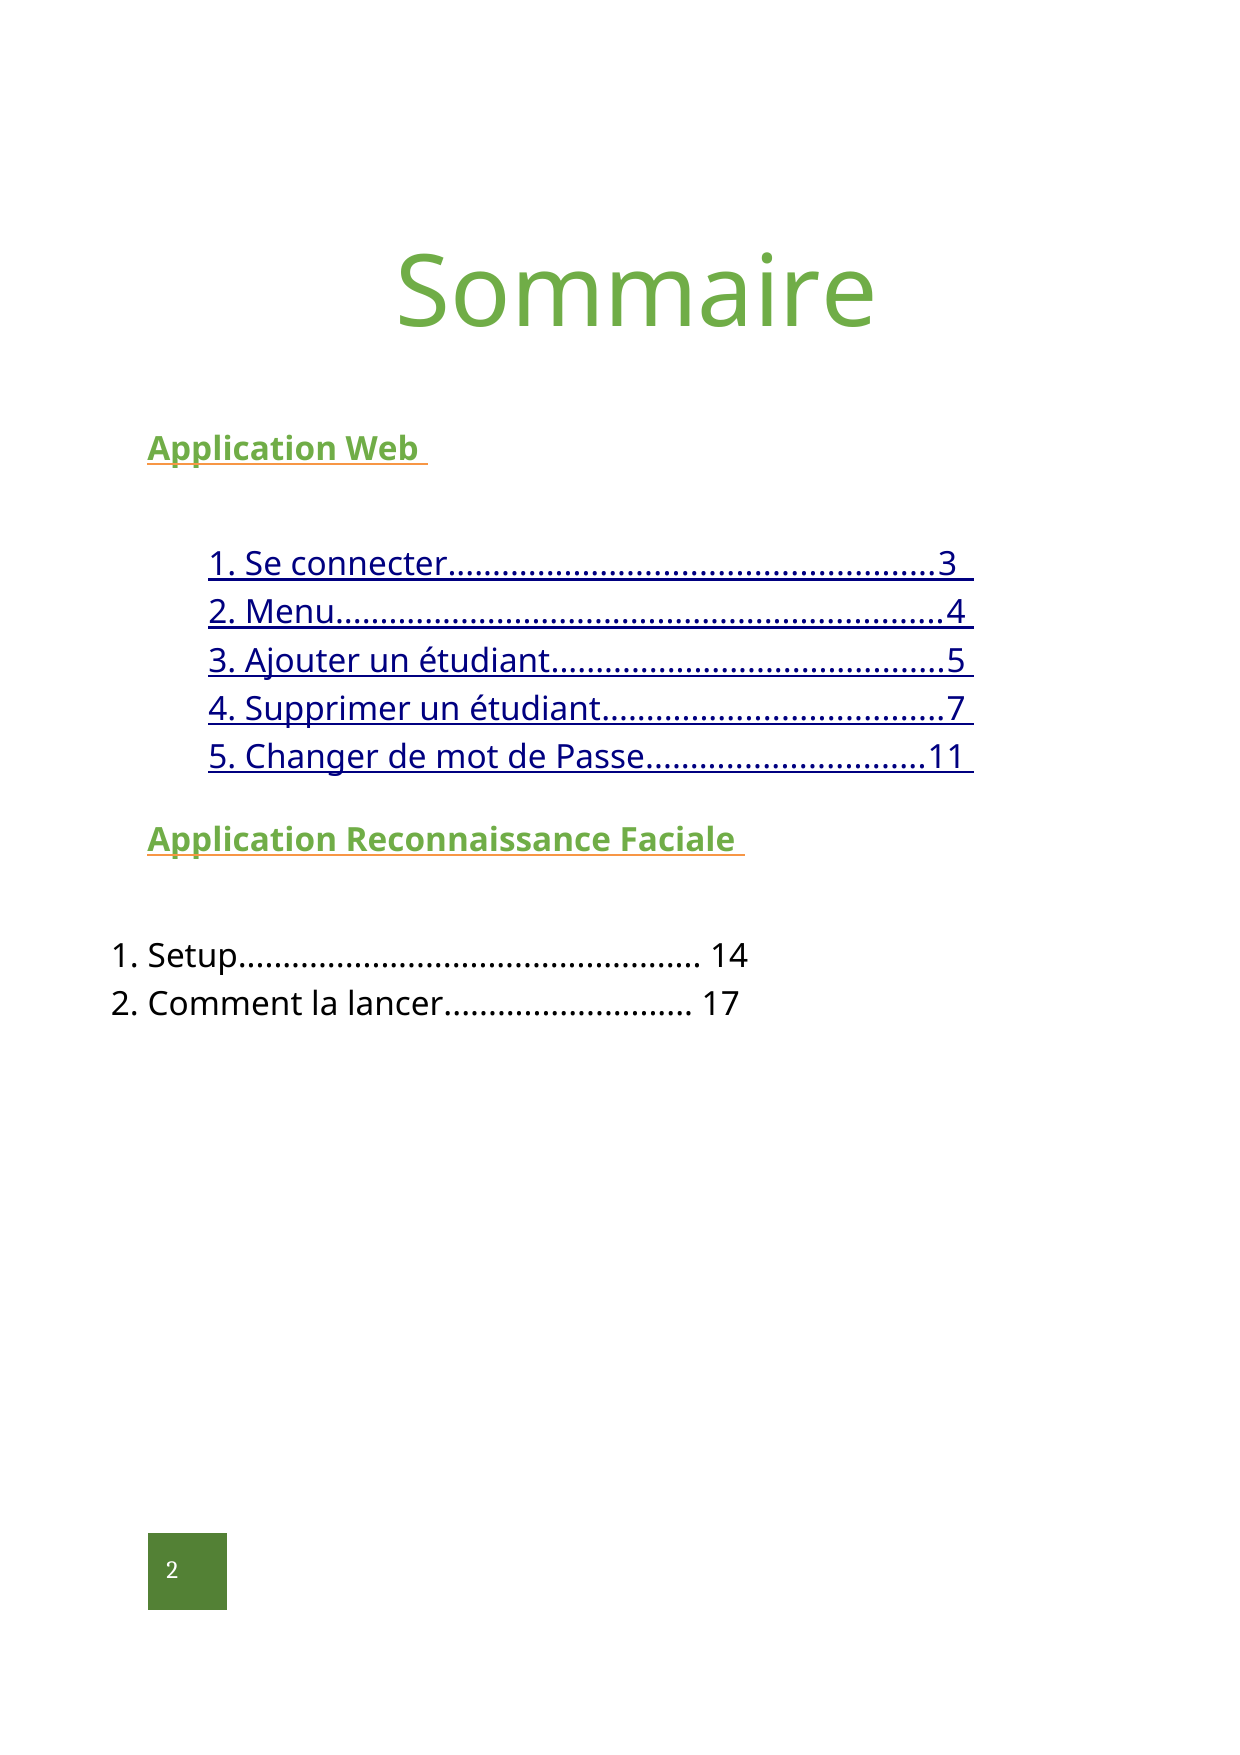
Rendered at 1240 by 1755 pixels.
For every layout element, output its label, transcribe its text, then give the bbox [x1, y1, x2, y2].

text 3. Ajouter un étudiant 5 [208, 636, 974, 675]
text 4. Supprimer un étudiant 7 [208, 684, 974, 723]
text 5. Changer de mot de Passe 11 [208, 733, 974, 771]
text 1. Se connecter 3 [208, 540, 974, 578]
subtitle Application Reconnaissance Faciale [147, 816, 1151, 861]
text [208, 677, 974, 682]
subtitle Application Web [147, 424, 1151, 470]
list Setup.................................................... 14 [111, 932, 1151, 977]
list Comment la lancer............................ 17 [111, 980, 1151, 1025]
text [208, 725, 974, 730]
text [208, 581, 974, 586]
text Sommaire [148, 219, 1151, 356]
text [208, 629, 974, 634]
text 2. Menu 4 [208, 588, 974, 626]
text [208, 773, 974, 778]
